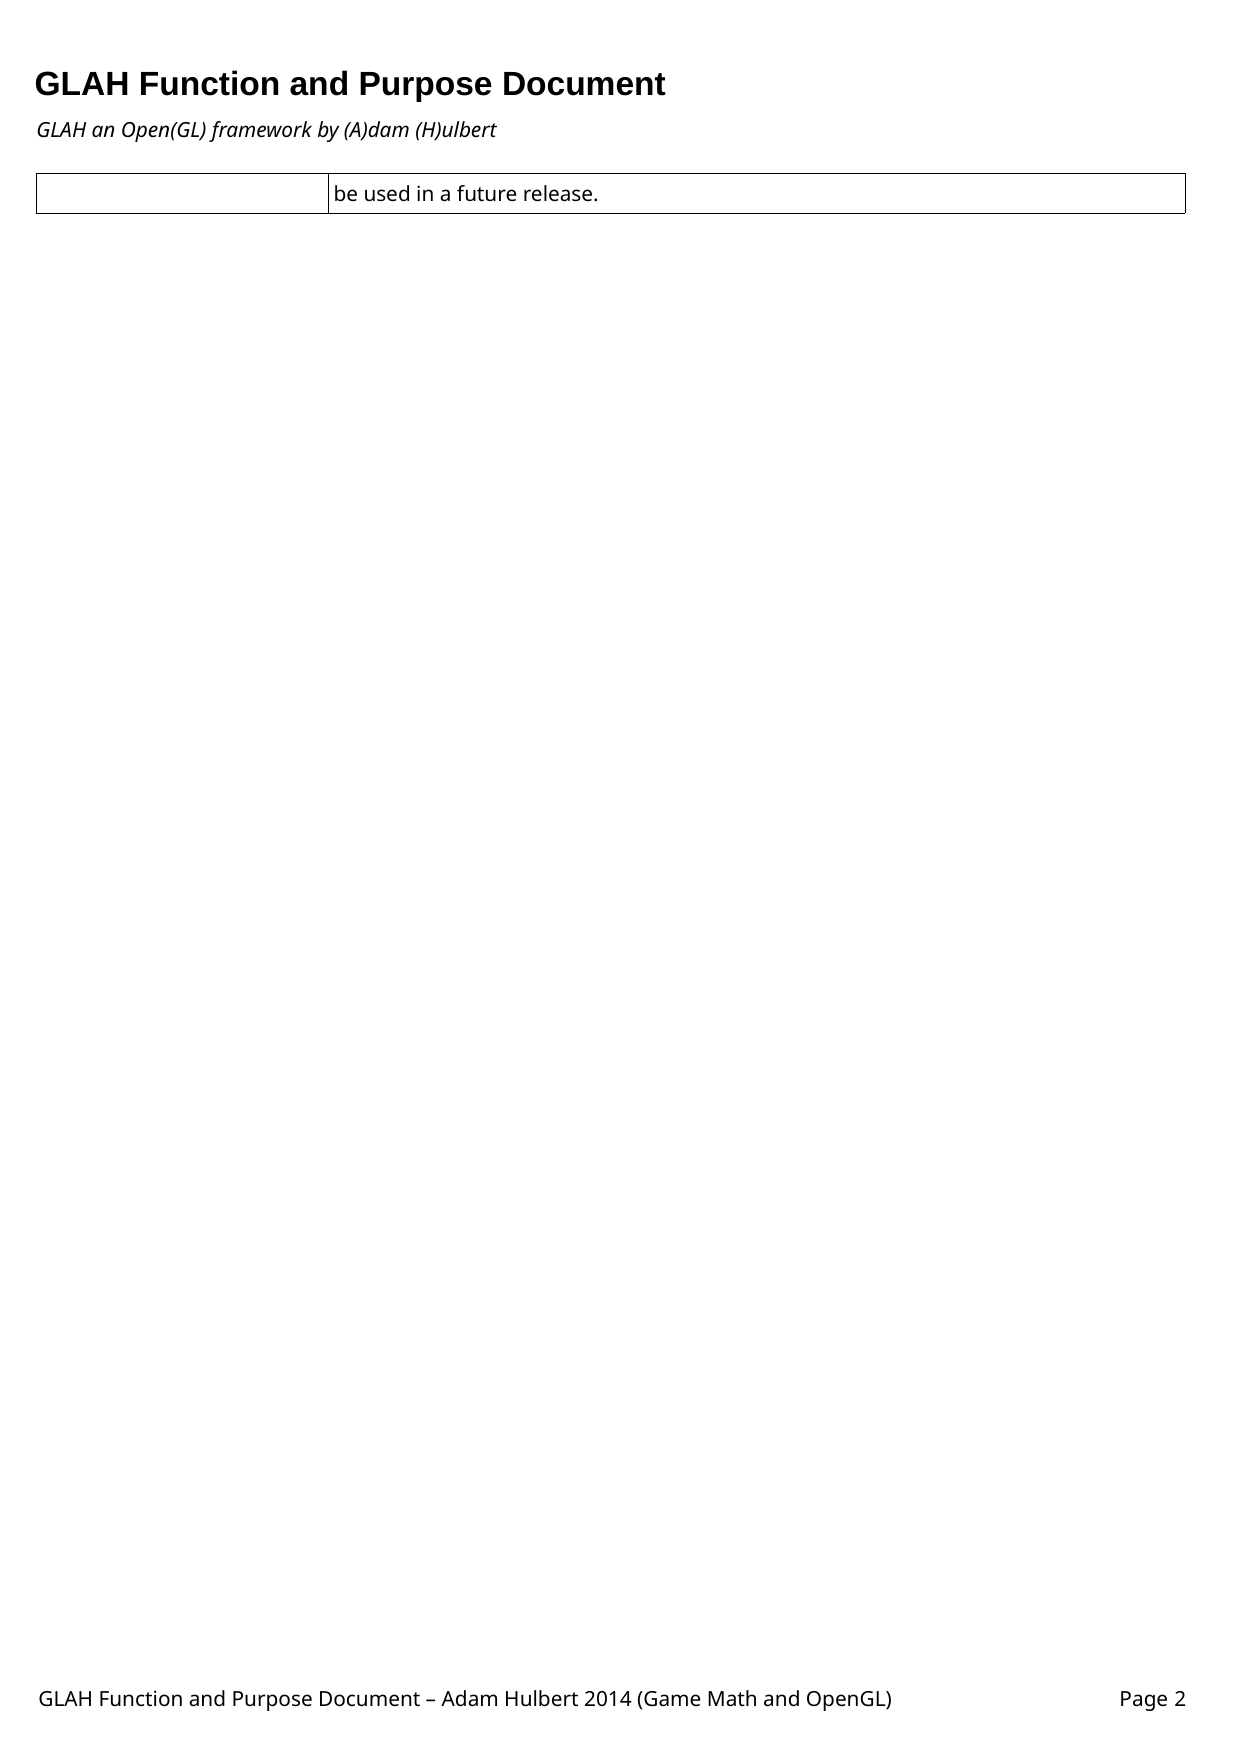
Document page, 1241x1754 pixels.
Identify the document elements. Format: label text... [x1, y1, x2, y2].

table_cell be used in a future release. [329, 174, 1185, 213]
table_cell [37, 174, 328, 213]
